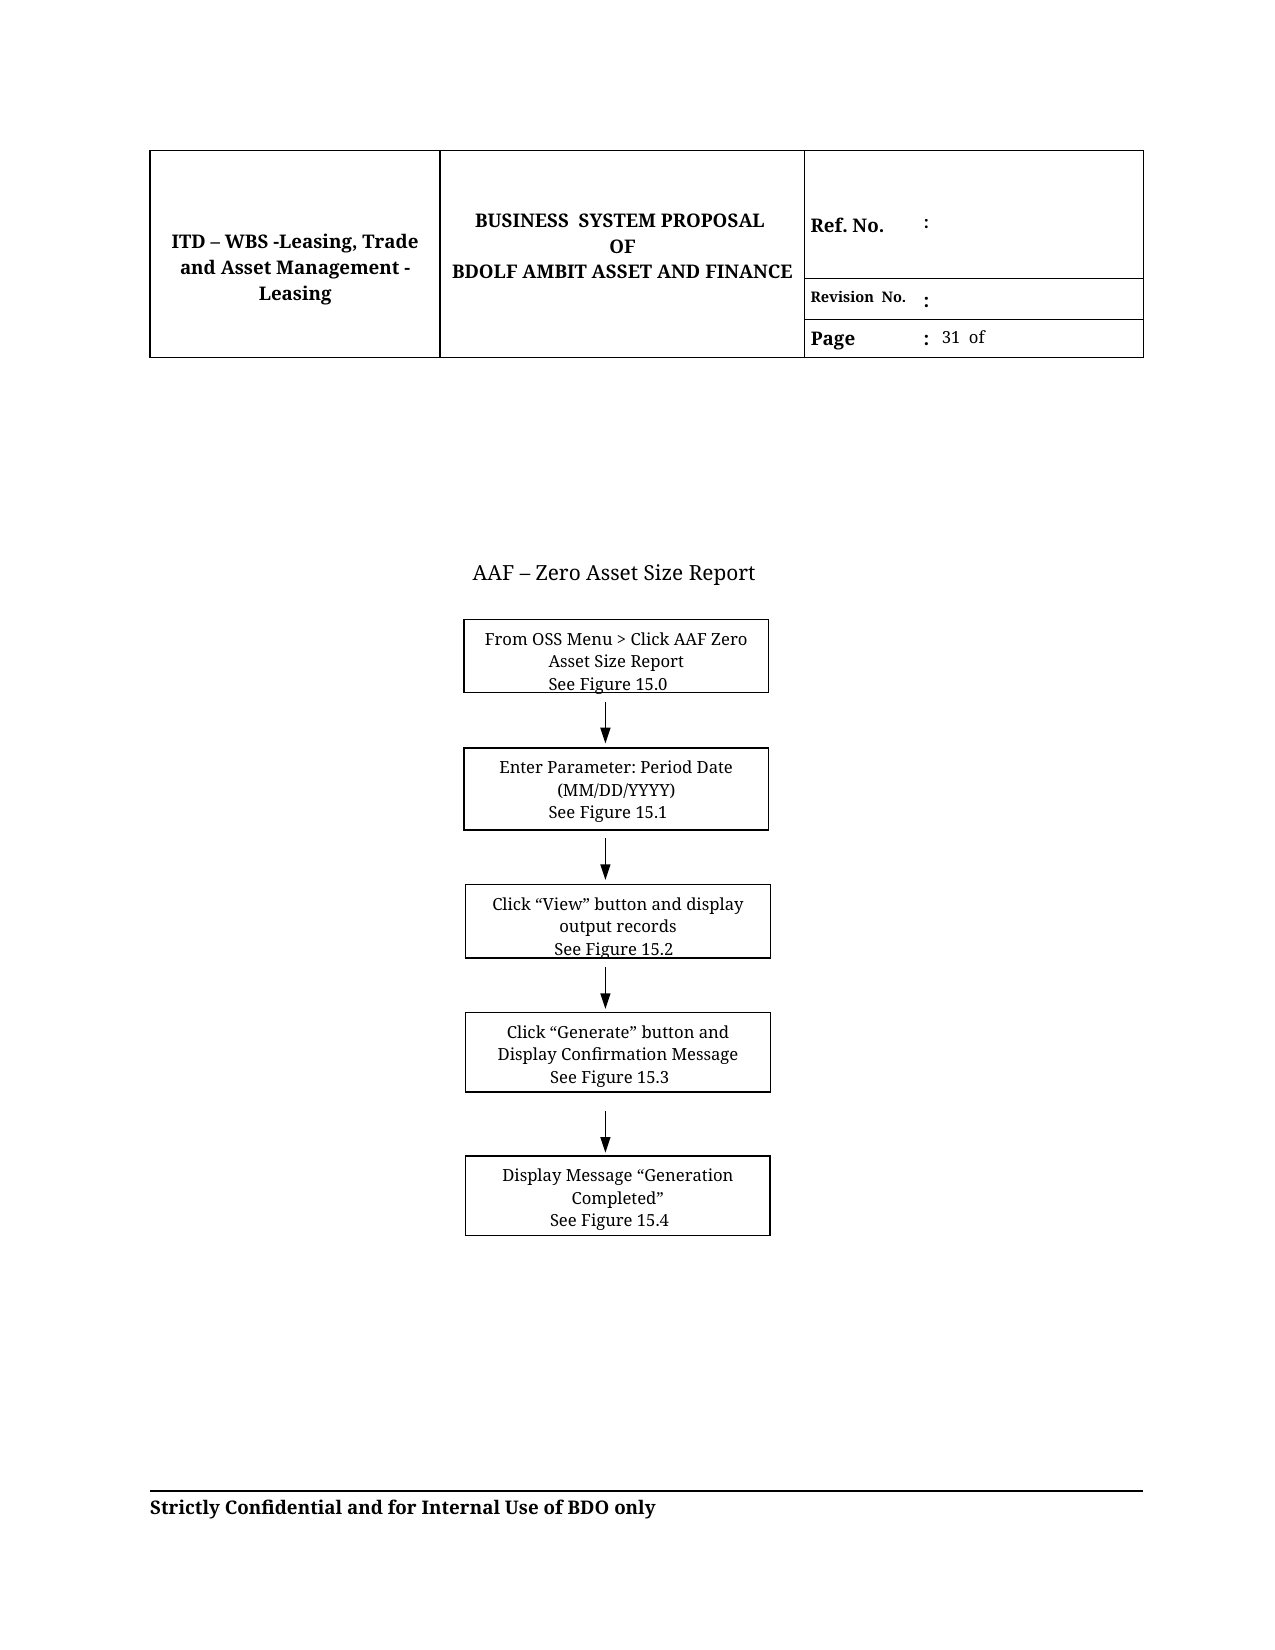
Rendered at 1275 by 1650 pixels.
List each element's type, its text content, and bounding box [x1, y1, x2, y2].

text AAF – Zero Asset Size Report [150, 558, 1143, 587]
